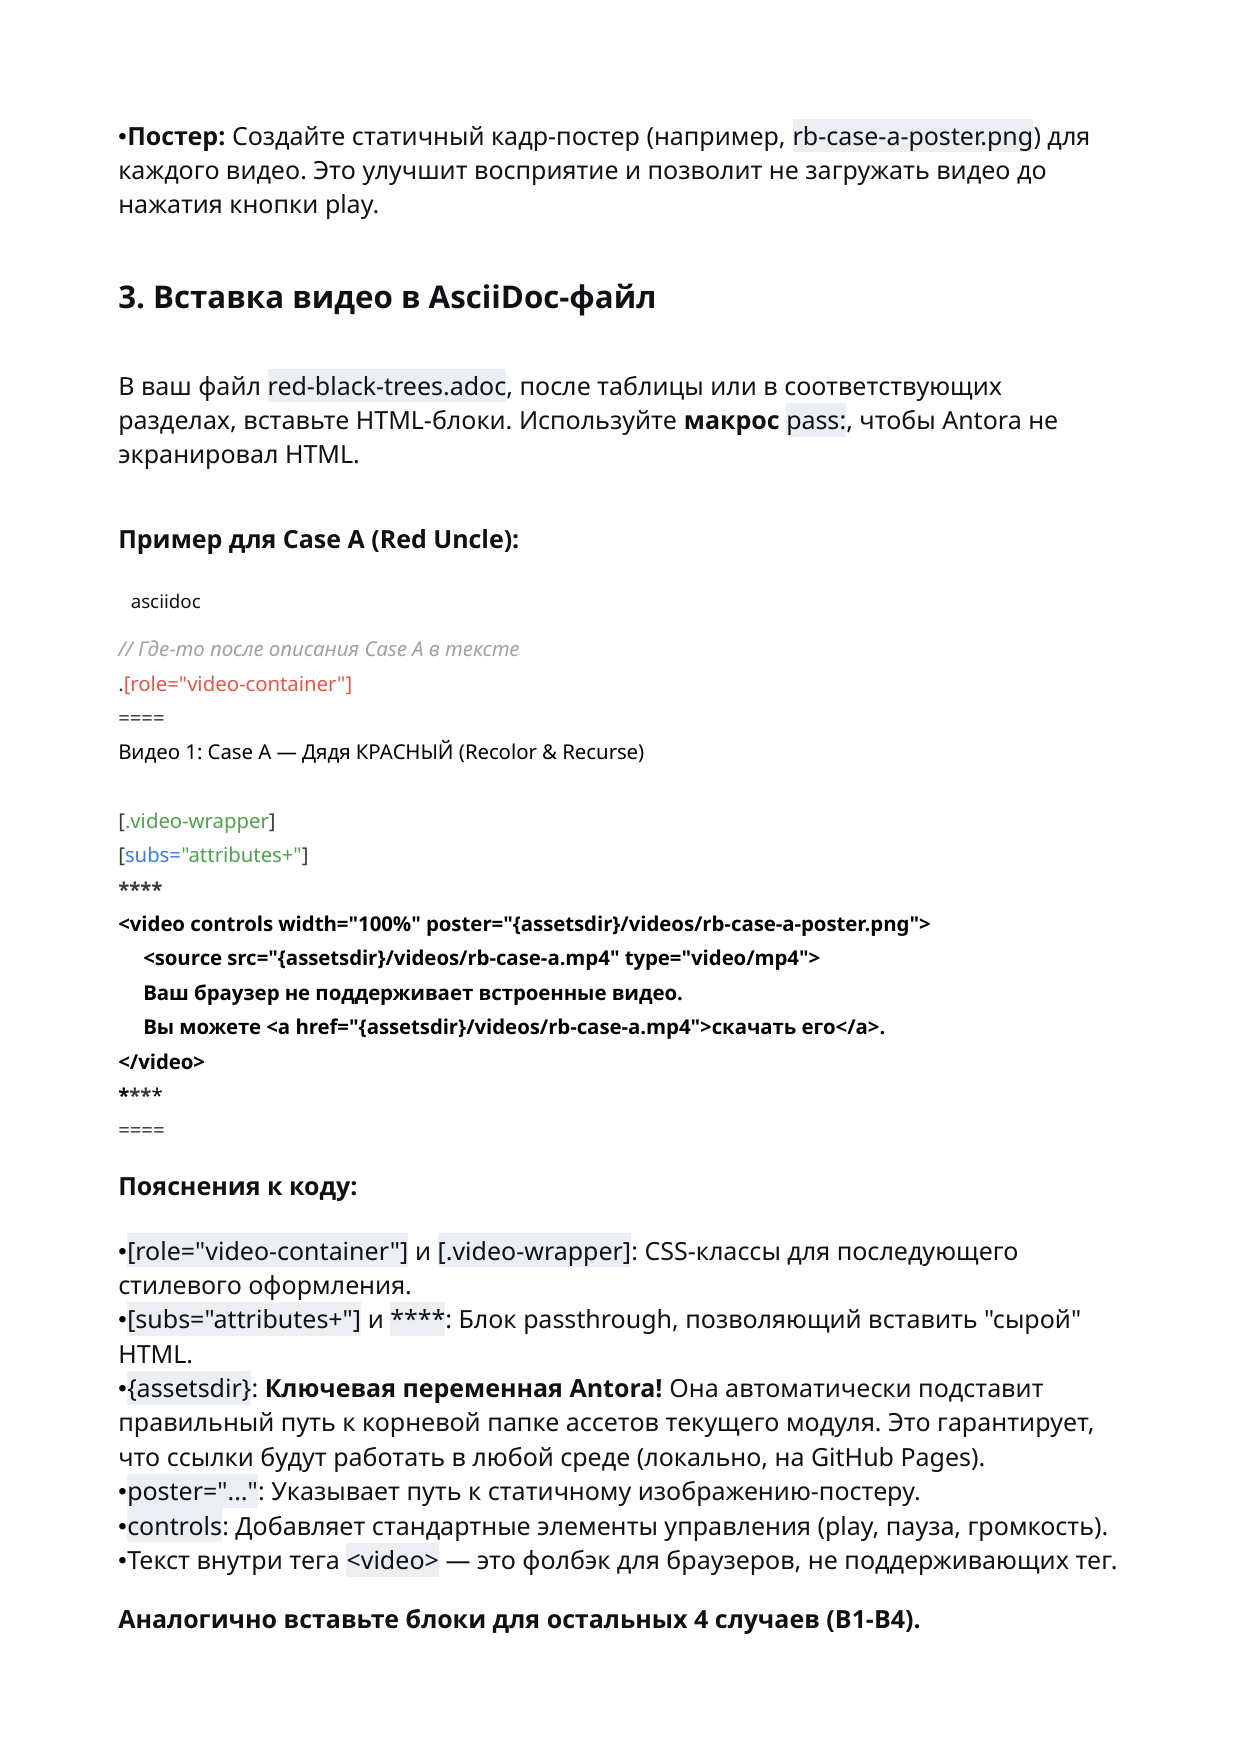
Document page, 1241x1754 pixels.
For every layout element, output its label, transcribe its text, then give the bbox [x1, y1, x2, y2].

list [role="video-container"] и [.video-wrapper]: CSS-классы для последующего стилевого оформления. [118, 1233, 1122, 1302]
text **** [118, 1075, 1122, 1109]
text Пример для Case A (Red Uncle): [118, 521, 1122, 555]
text Ваш браузер не поддерживает встроенные видео. [118, 972, 1122, 1006]
subtitle 3. Вставка видео в AsciiDoc-файл [118, 271, 1122, 318]
text Аналогично вставьте блоки для остальных 4 случаев (B1-B4). [118, 1602, 1122, 1636]
list {assetsdir}: Ключевая переменная Antora! Она автоматически подставит правильный путь к корневой папке ассетов текущего модуля. Это гарантирует, что ссылки будут работать в любой среде (локально, на GitHub Pages). [118, 1370, 1122, 1473]
text <video controls width="100%" poster="{assetsdir}/videos/rb-case-a-poster.png"> [118, 903, 1122, 937]
text **** [118, 869, 1122, 903]
text .[role="video-container"] [118, 662, 1122, 697]
text asciidoc [131, 585, 1122, 613]
text ==== [118, 697, 1122, 731]
list [subs="attributes+"] и ****: Блок passthrough, позволяющий вставить "сырой" HTML. [118, 1302, 1122, 1370]
list poster="...": Указывает путь к статичному изображению-постеру. [118, 1473, 1122, 1508]
list controls: Добавляет стандартные элементы управления (play, пауза, громкость). [118, 1508, 1122, 1542]
text ==== [118, 1109, 1122, 1144]
text В ваш файл red-black-trees.adoc, после таблицы или в соответствующих разделах, вставьте HTML-блоки. Используйте макрос pass:, чтобы Antora не экранировал HTML. [118, 368, 1122, 471]
text </video> [118, 1041, 1122, 1075]
text [.video-wrapper] [118, 800, 1122, 834]
text Пояснения к коду: [118, 1169, 1122, 1203]
text Вы можете <a href="{assetsdir}/videos/rb-case-a.mp4">скачать его</a>. [118, 1006, 1122, 1041]
text // Где-то после описания Case A в тексте [118, 628, 1122, 662]
list Текст внутри тега <video> — это фолбэк для браузеров, не поддерживающих тег. [118, 1542, 1122, 1577]
text [subs="attributes+"] [118, 834, 1122, 869]
text Видео 1: Case A — Дядя КРАСНЫЙ (Recolor & Recurse) [118, 731, 1122, 766]
text <source src="{assetsdir}/videos/rb-case-a.mp4" type="video/mp4"> [118, 937, 1122, 972]
list Постер: Создайте статичный кадр-постер (например, rb-case-a-poster.png) для каждого видео. Это улучшит восприятие и позволит не загружать видео до нажатия кнопки play. [118, 118, 1122, 221]
